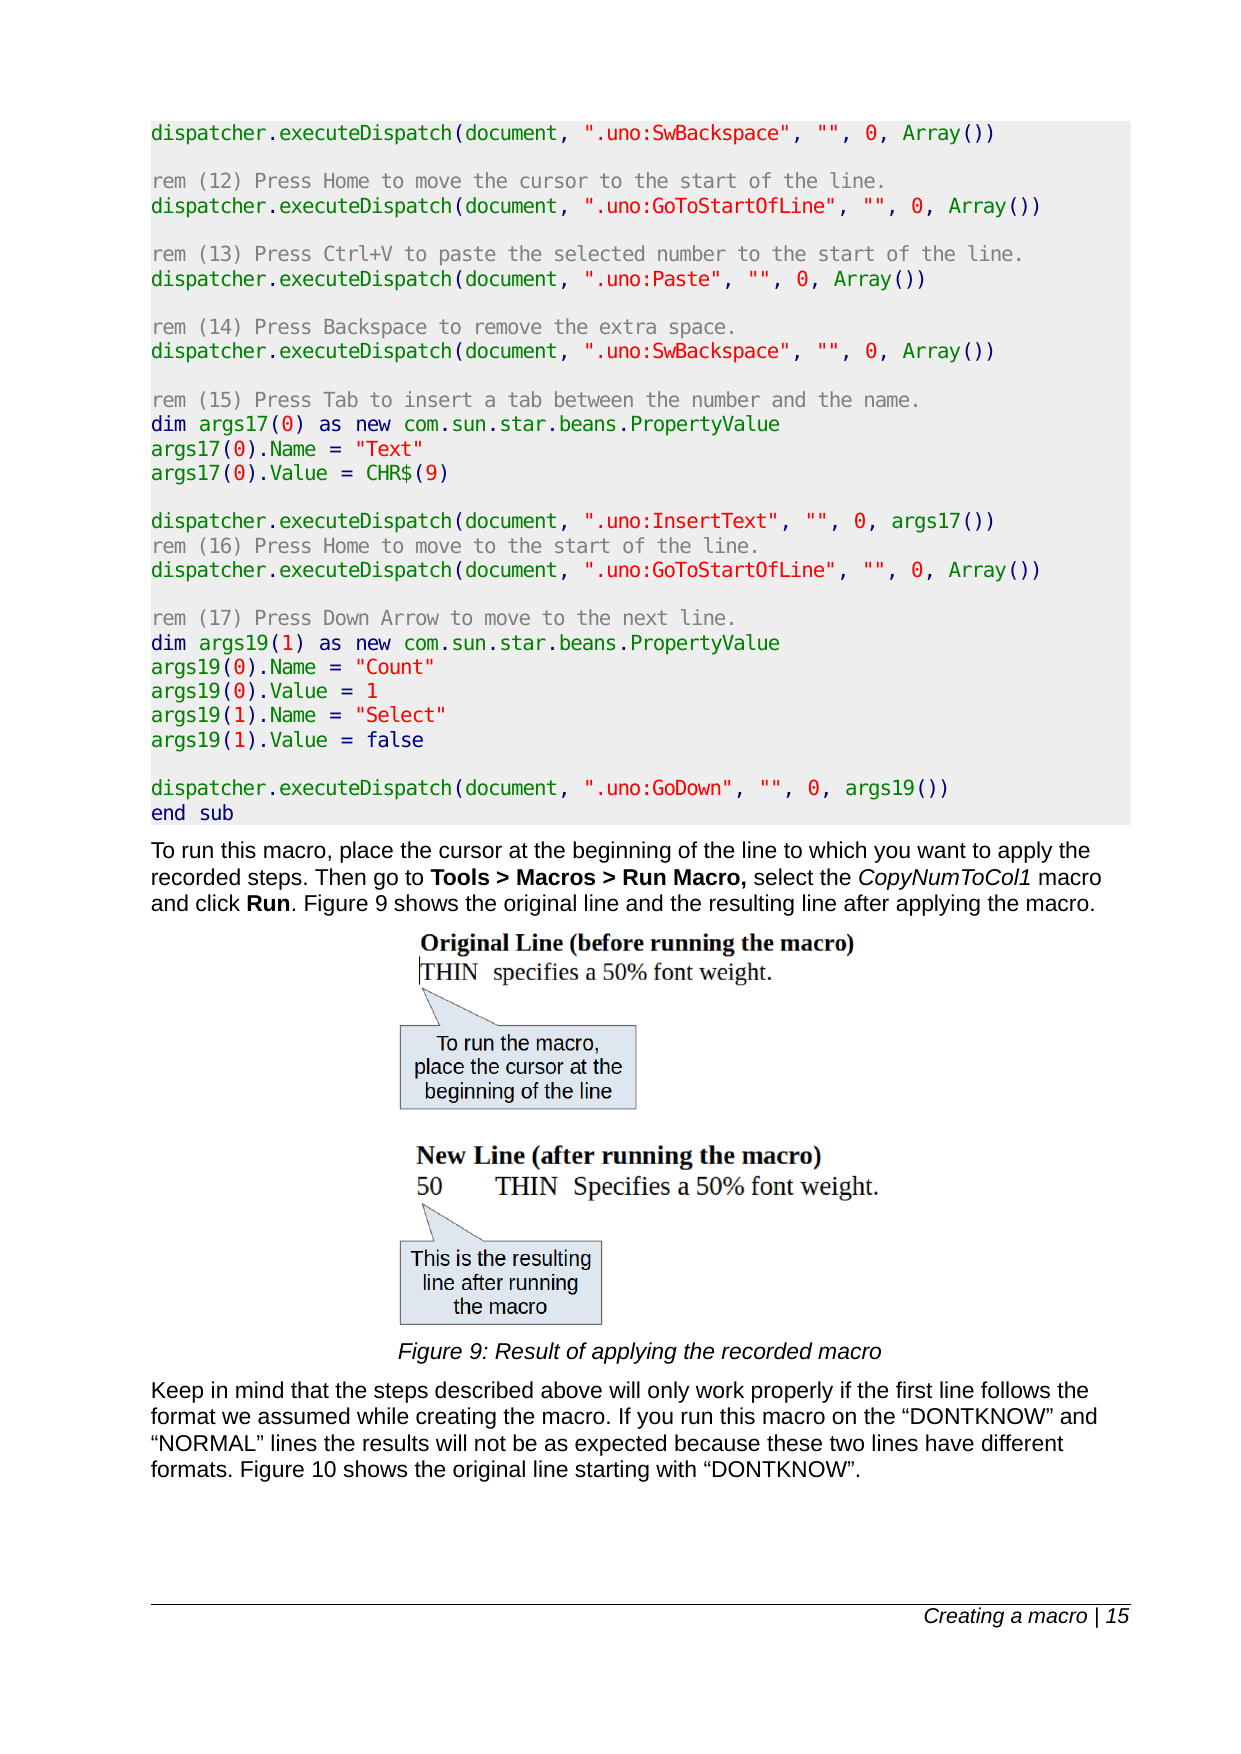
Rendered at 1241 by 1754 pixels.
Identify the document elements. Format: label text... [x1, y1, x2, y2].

picture [397, 928, 885, 1326]
text args19(0).Name = "Count" [437, 655, 1131, 679]
text Keep in mind that the steps described above will only work properly if the first line follows the format we assumed while creating the macro. If you run this macro on the “DONTKNOW” and “NORMAL” lines the results will not be as expected because these two lines have different formats. Figure 10 shows the original line starting with “DONTKNOW”. [151, 1377, 1131, 1482]
text dispatcher.executeDispatch(document, ".uno:InsertText", "", 0, args17()) [997, 509, 1131, 534]
text args19(1).Name = "Select" [151, 703, 1131, 728]
text dispatcher.executeDispatch(document, ".uno:GoToStartOfLine", "", 0, Array()) [1044, 194, 1131, 218]
text dispatcher.executeDispatch(document, ".uno:SwBackspace", "", 0, Array()) [997, 121, 1131, 145]
text dispatcher.executeDispatch(document, ".uno:SwBackspace", "", 0, Array()) [151, 339, 1131, 364]
text args19(0).Value = 1 [379, 679, 1131, 703]
text Figure 9: Result of applying the recorded macro [397, 1338, 884, 1364]
text dim args17(0) as new com.sun.star.beans.PropertyValue [781, 412, 1131, 437]
text rem (15) Press Tab to insert a tab between the number and the name. [923, 388, 1131, 412]
text dispatcher.executeDispatch(document, ".uno:GoToStartOfLine", "", 0, Array()) [1044, 558, 1131, 582]
text args17(0).Value = CHR$(9) [451, 461, 1131, 485]
text rem (14) Press Backspace to remove the extra space. [739, 315, 1131, 339]
text rem (12) Press Home to move the cursor to the start of the line. [151, 169, 1131, 194]
text args17(0).Name = "Text" [425, 437, 1131, 461]
text To run this macro, place the cursor at the beginning of the line to which you want to apply the recorded steps. Then go to Tools > Macros > Run Macro, select the CopyNumToCol1 macro and click Run. Figure 9 shows the original line and the resulting line after applying the macro. [151, 837, 1131, 916]
text rem (16) Press Home to move to the start of the line. [762, 534, 1131, 558]
text end sub [235, 801, 1131, 825]
text rem (17) Press Down Arrow to move to the next line. [739, 606, 1131, 631]
text args19(1).Value = false [425, 728, 1131, 752]
text dispatcher.executeDispatch(document, ".uno:GoDown", "", 0, args19()) [951, 776, 1131, 801]
text rem (13) Press Ctrl+V to paste the selected number to the start of the line. [151, 242, 1131, 267]
text dim args19(1) as new com.sun.star.beans.PropertyValue [781, 631, 1131, 655]
text dispatcher.executeDispatch(document, ".uno:Paste", "", 0, Array()) [929, 267, 1131, 291]
